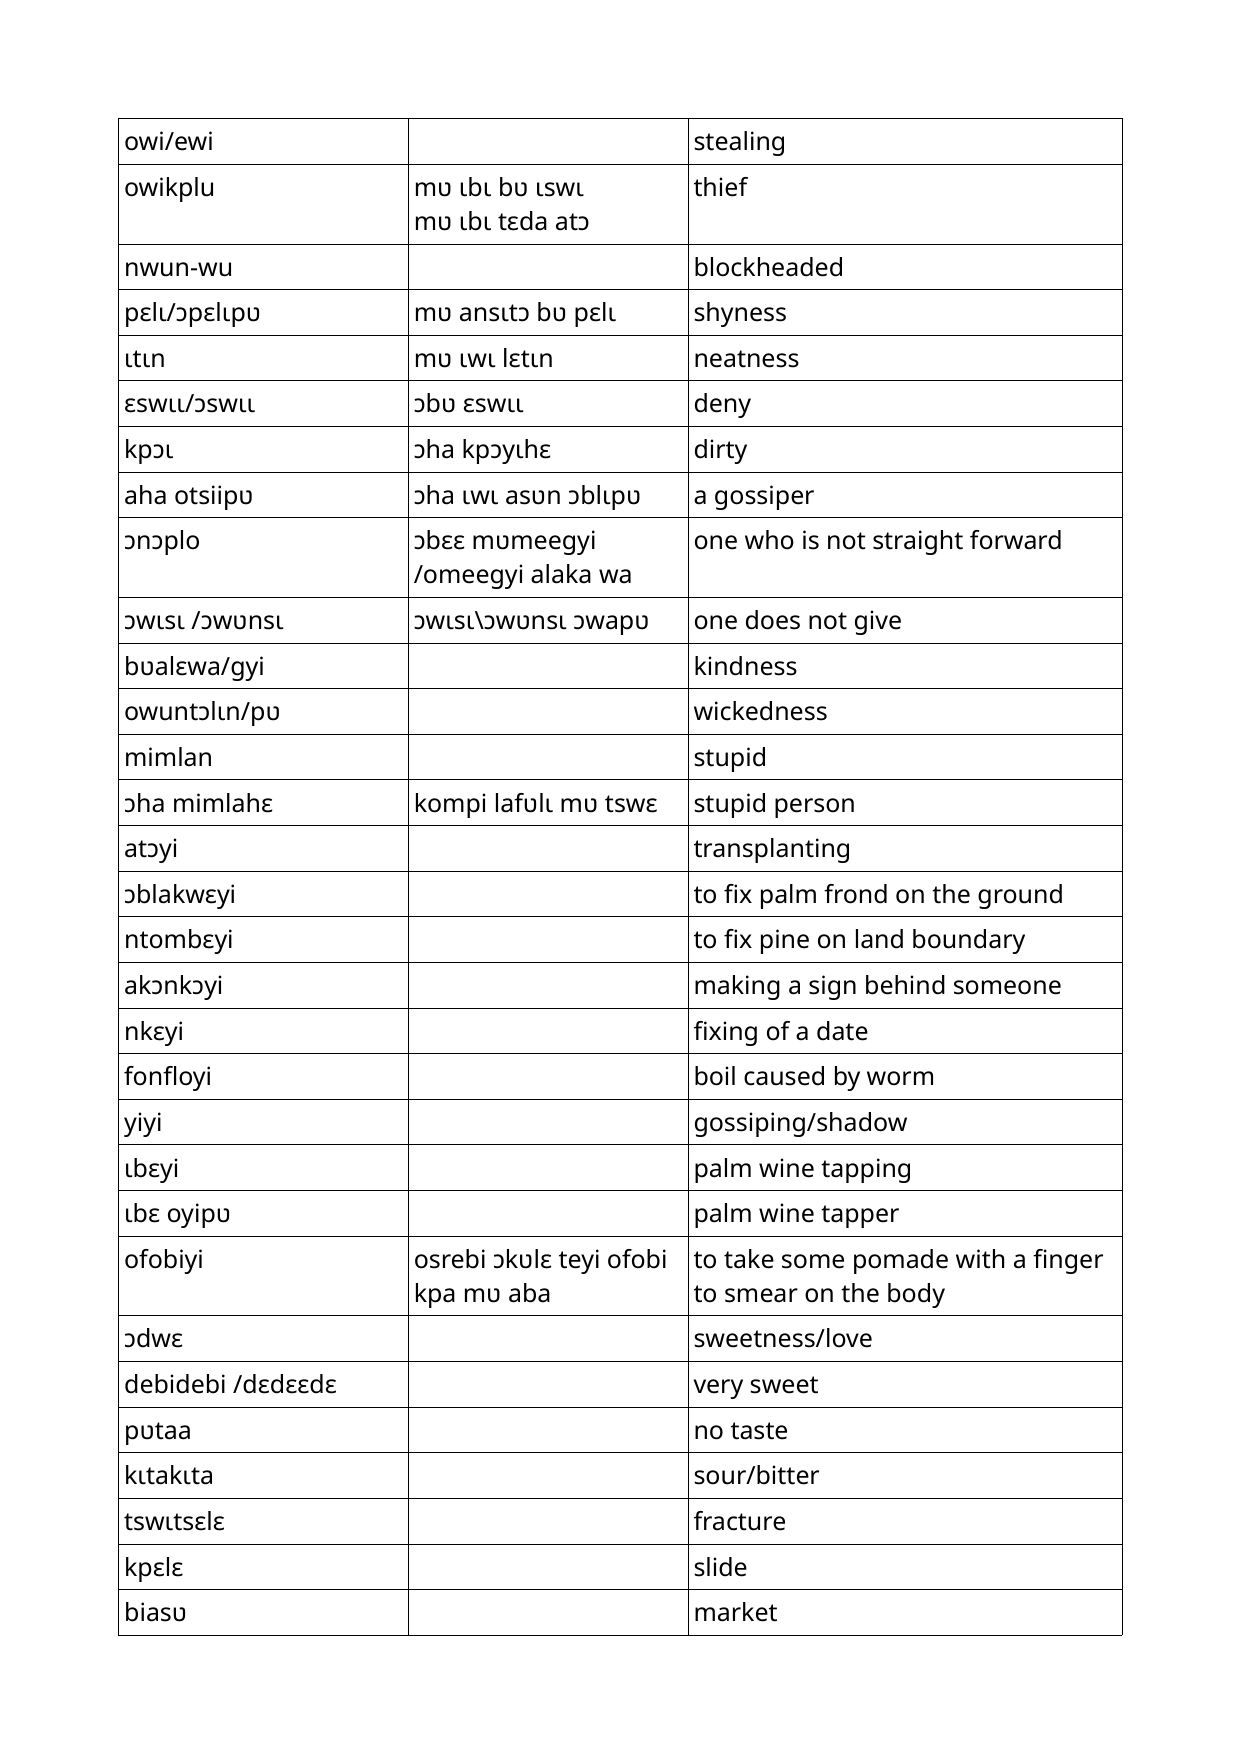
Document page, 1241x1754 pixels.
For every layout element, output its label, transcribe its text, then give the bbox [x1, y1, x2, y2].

table_cell gossiping/shadow [689, 1100, 1122, 1144]
table_cell ɔwɩsɩ /ɔwʋnsɩ [119, 598, 408, 642]
table_cell [409, 735, 688, 779]
table_cell [409, 1590, 688, 1635]
table_cell shyness [689, 290, 1122, 335]
table_cell [409, 1453, 688, 1498]
table_cell [409, 1100, 688, 1144]
table_cell pʋtaa [119, 1408, 408, 1452]
table_cell [409, 872, 688, 916]
table_cell [409, 245, 688, 289]
table_cell yiyi [119, 1100, 408, 1144]
table_cell one who is not straight forward [689, 518, 1122, 597]
table_cell ofobiyi [119, 1237, 408, 1315]
table_cell [409, 1499, 688, 1543]
table_cell thief [689, 165, 1122, 243]
table_cell ɩbɛ oyipʋ [119, 1191, 408, 1236]
table_cell tswɩtsɛlɛ [119, 1499, 408, 1543]
table_cell transplanting [689, 826, 1122, 871]
table_cell mʋ ɩbɩ bʋ ɩswɩ mʋ ɩbɩ tɛda atɔ [409, 165, 688, 243]
table_cell no taste [689, 1408, 1122, 1452]
table_cell stupid [689, 735, 1122, 779]
table_cell [409, 1408, 688, 1452]
table_cell [409, 917, 688, 962]
table_cell [409, 1145, 688, 1190]
table_cell to fix palm frond on the ground [689, 872, 1122, 916]
table_cell sour/bitter [689, 1453, 1122, 1498]
table_cell market [689, 1590, 1122, 1635]
table_cell ɛswɩɩ/ɔswɩɩ [119, 381, 408, 426]
table_cell ɔbɛɛ mʋmeegyi /omeegyi alaka wa [409, 518, 688, 597]
table_cell [409, 644, 688, 688]
table_cell [409, 826, 688, 871]
table_cell kompi lafʋlɩ mʋ tswɛ [409, 780, 688, 825]
table_cell [409, 689, 688, 734]
table_cell biasʋ [119, 1590, 408, 1635]
table_cell debidebi /dɛdɛɛdɛ [119, 1362, 408, 1407]
table_cell stealing [689, 119, 1122, 164]
table_cell fracture [689, 1499, 1122, 1543]
table_cell ɩbɛyi [119, 1145, 408, 1190]
table_cell [409, 1316, 688, 1361]
table_cell [409, 1362, 688, 1407]
table_cell one does not give [689, 598, 1122, 642]
table_cell bʋalɛwa/gyi [119, 644, 408, 688]
table_cell neatness [689, 336, 1122, 380]
table_cell dirty [689, 427, 1122, 472]
table_cell [409, 119, 688, 164]
table_cell making a sign behind someone [689, 963, 1122, 1007]
table_cell [409, 1054, 688, 1099]
table_cell ɔblakwɛyi [119, 872, 408, 916]
table_cell palm wine tapper [689, 1191, 1122, 1236]
table_cell mʋ ɩwɩ lɛtɩn [409, 336, 688, 380]
table_cell kindness [689, 644, 1122, 688]
table_cell palm wine tapping [689, 1145, 1122, 1190]
table_cell osrebi ɔkʋlɛ teyi ofobi kpa mʋ aba [409, 1237, 688, 1315]
table_cell fonfloyi [119, 1054, 408, 1099]
table_cell atɔyi [119, 826, 408, 871]
table_cell owi/ewi [119, 119, 408, 164]
table_cell to fix pine on land boundary [689, 917, 1122, 962]
table_cell ɔha mimlahɛ [119, 780, 408, 825]
table_cell wickedness [689, 689, 1122, 734]
table_cell to take some pomade with a finger to smear on the body [689, 1237, 1122, 1315]
table_cell very sweet [689, 1362, 1122, 1407]
table_cell ɔha ɩwɩ asʋn ɔblɩpʋ [409, 473, 688, 517]
table_cell blockheaded [689, 245, 1122, 289]
table_cell kpɛlɛ [119, 1545, 408, 1589]
table_cell pɛlɩ/ɔpɛlɩpʋ [119, 290, 408, 335]
table_cell slide [689, 1545, 1122, 1589]
table_cell [409, 963, 688, 1007]
table_cell akɔnkɔyi [119, 963, 408, 1007]
table_cell ɩtɩn [119, 336, 408, 380]
table_cell fixing of a date [689, 1009, 1122, 1053]
table_cell aha otsiipʋ [119, 473, 408, 517]
table_cell deny [689, 381, 1122, 426]
table_cell nkɛyi [119, 1009, 408, 1053]
table_cell boil caused by worm [689, 1054, 1122, 1099]
table_cell kpɔɩ [119, 427, 408, 472]
table_cell ɔha kpɔyɩhɛ [409, 427, 688, 472]
table_cell ɔnɔplo [119, 518, 408, 597]
table_cell stupid person [689, 780, 1122, 825]
table_cell ntombɛyi [119, 917, 408, 962]
table_cell nwun-wu [119, 245, 408, 289]
table_cell sweetness/love [689, 1316, 1122, 1361]
table_cell ɔdwɛ [119, 1316, 408, 1361]
table_cell ɔwɩsɩ\ɔwʋnsɩ ɔwapʋ [409, 598, 688, 642]
table_cell kɩtakɩta [119, 1453, 408, 1498]
table_cell mʋ ansɩtɔ bʋ pɛlɩ [409, 290, 688, 335]
table_cell ɔbʋ ɛswɩɩ [409, 381, 688, 426]
table_cell a gossiper [689, 473, 1122, 517]
table_cell [409, 1009, 688, 1053]
table_cell owikplu [119, 165, 408, 243]
table_cell mimlan [119, 735, 408, 779]
table_cell owuntɔlɩn/pʋ [119, 689, 408, 734]
table_cell [409, 1191, 688, 1236]
table_cell [409, 1545, 688, 1589]
